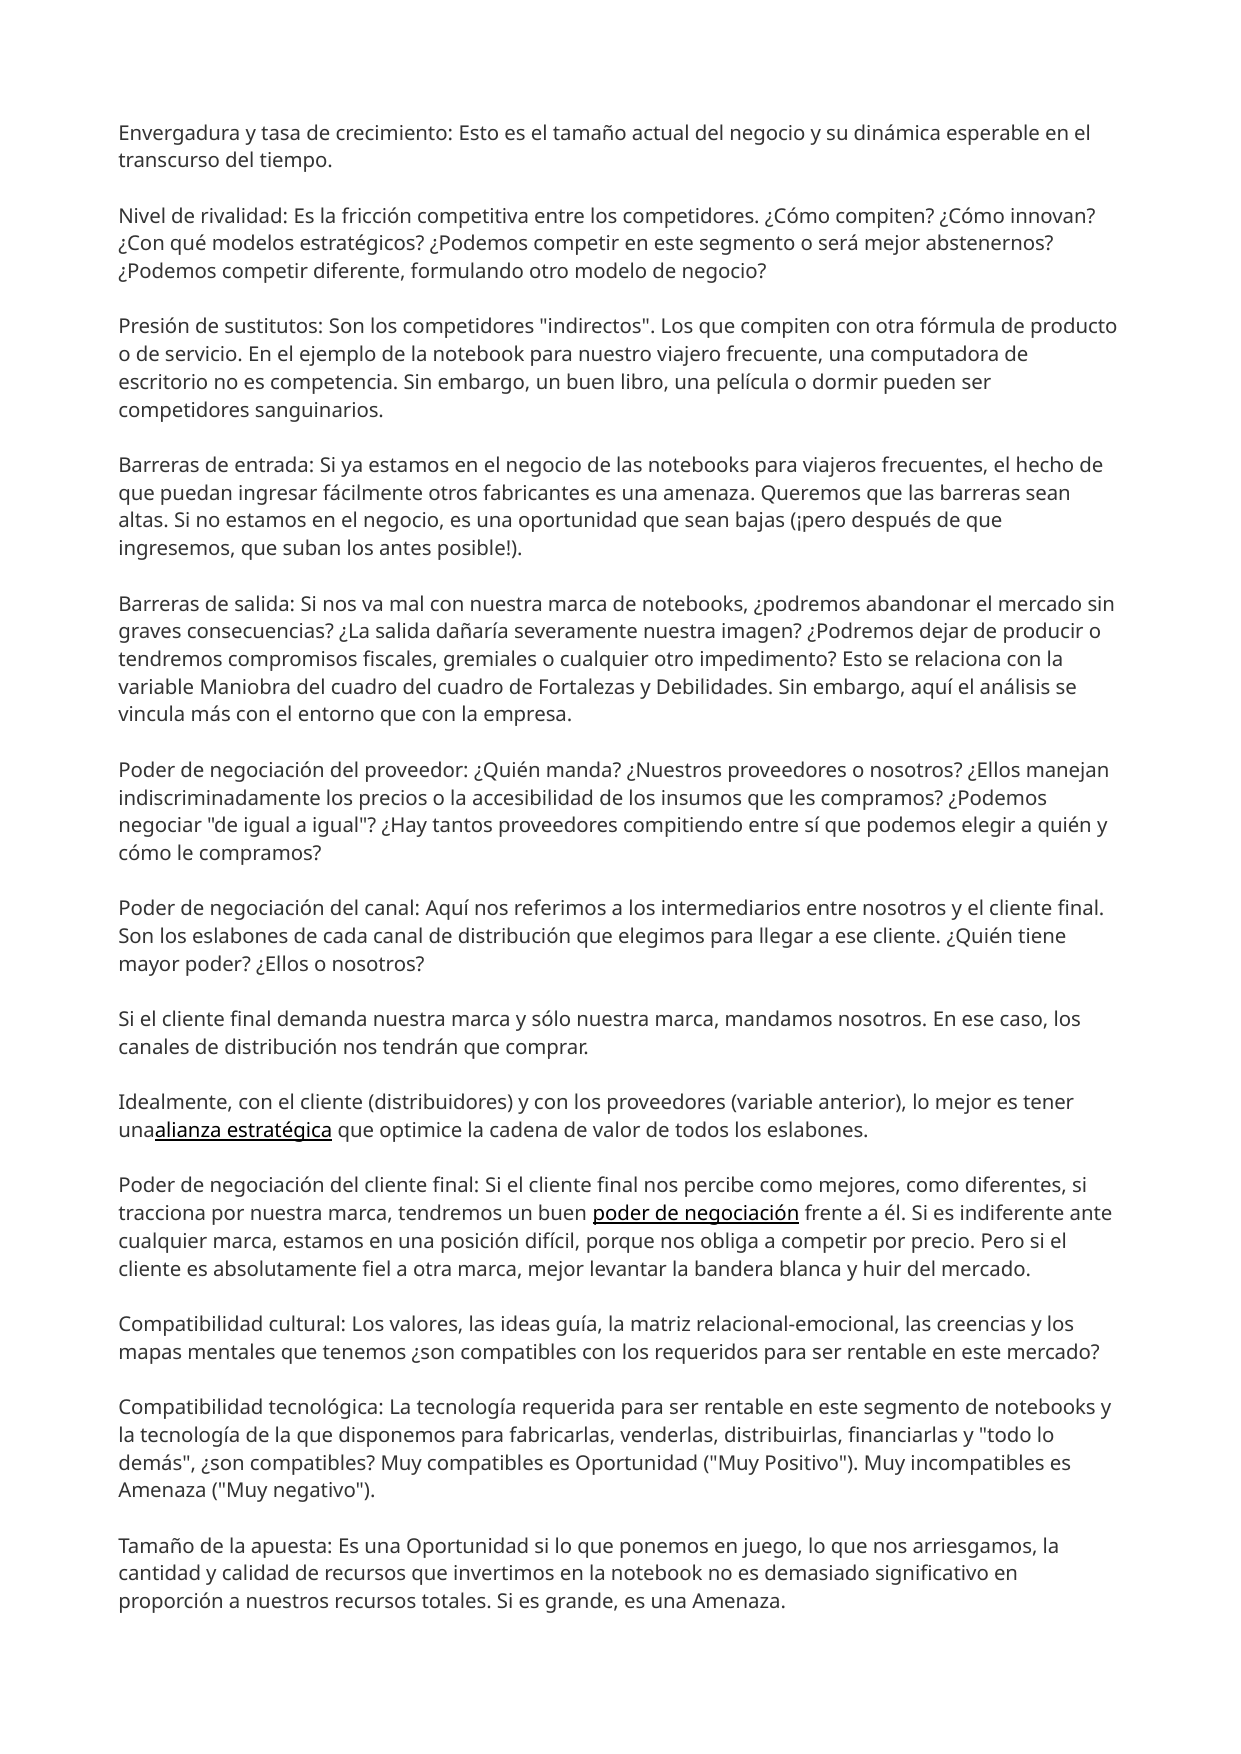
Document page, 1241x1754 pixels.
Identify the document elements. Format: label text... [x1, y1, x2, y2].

text Envergadura y tasa de crecimiento: Esto es el tamaño actual del negocio y su dinámica esperable en el transcurso del tiempo. Nivel de rivalidad: Es la fricción competitiva entre los competidores. ¿Cómo compiten? ¿Cómo innovan? ¿Con qué modelos estratégicos? ¿Podemos competir en este segmento o será mejor abstenernos? ¿Podemos competir diferente, formulando otro modelo de negocio? Presión de sustitutos: Son los competidores "indirectos". Los que compiten con otra fórmula de producto o de servicio. En el ejemplo de la notebook para nuestro viajero frecuente, una computadora de escritorio no es competencia. Sin embargo, un buen libro, una película o dormir pueden ser competidores sanguinarios. Barreras de entrada: Si ya estamos en el negocio de las notebooks para viajeros frecuentes, el hecho de que puedan ingresar fácilmente otros fabricantes es una amenaza. Queremos que las barreras sean altas. Si no estamos en el negocio, es una oportunidad que sean bajas (¡pero después de que ingresemos, que suban los antes posible!). Barreras de salida: Si nos va mal con nuestra marca de notebooks, ¿podremos abandonar el mercado sin graves consecuencias? ¿La salida dañaría severamente nuestra imagen? ¿Podremos dejar de producir o tendremos compromisos fiscales, gremiales o cualquier otro impedimento? Esto se relaciona con la variable Maniobra del cuadro del cuadro de Fortalezas y Debilidades. Sin embargo, aquí el análisis se vincula más con el entorno que con la empresa. Poder de negociación del proveedor: ¿Quién manda? ¿Nuestros proveedores o nosotros? ¿Ellos manejan indiscriminadamente los precios o la accesibilidad de los insumos que les compramos? ¿Podemos negociar "de igual a igual"? ¿Hay tantos proveedores compitiendo entre sí que podemos elegir a quién y cómo le compramos? Poder de negociación del canal: Aquí nos referimos a los intermediarios entre nosotros y el cliente final. Son los eslabones de cada canal de distribución que elegimos para llegar a ese cliente. ¿Quién tiene mayor poder? ¿Ellos o nosotros? Si el cliente final demanda nuestra marca y sólo nuestra marca, mandamos nosotros. En ese caso, los canales de distribución nos tendrán que comprar. Idealmente, con el cliente (distribuidores) y con los proveedores (variable anterior), lo mejor es tener unaalianza estratégica que optimice la cadena de valor de todos los eslabones. Poder de negociación del cliente final: Si el cliente final nos percibe como mejores, como diferentes, si tracciona por nuestra marca, tendremos un buen poder de negociación frente a él. Si es indiferente ante cualquier marca, estamos en una posición difícil, porque nos obliga a competir por precio. Pero si el cliente es absolutamente fiel a otra marca, mejor levantar la bandera blanca y huir del mercado. Compatibilidad cultural: Los valores, las ideas guía, la matriz relacional-emocional, las creencias y los mapas mentales que tenemos ¿son compatibles con los requeridos para ser rentable en este mercado? Compatibilidad tecnológica: La tecnología requerida para ser rentable en este segmento de notebooks y la tecnología de la que disponemos para fabricarlas, venderlas, distribuirlas, financiarlas y "todo lo demás", ¿son compatibles? Muy compatibles es Oportunidad ("Muy Positivo"). Muy incompatibles es Amenaza ("Muy negativo"). Tamaño de la apuesta: Es una Oportunidad si lo que ponemos en juego, lo que nos arriesgamos, la cantidad y calidad de recursos que invertimos en la notebook no es demasiado significativo en proporción a nuestros recursos totales. Si es grande, es una Amenaza. [118, 118, 1122, 1614]
